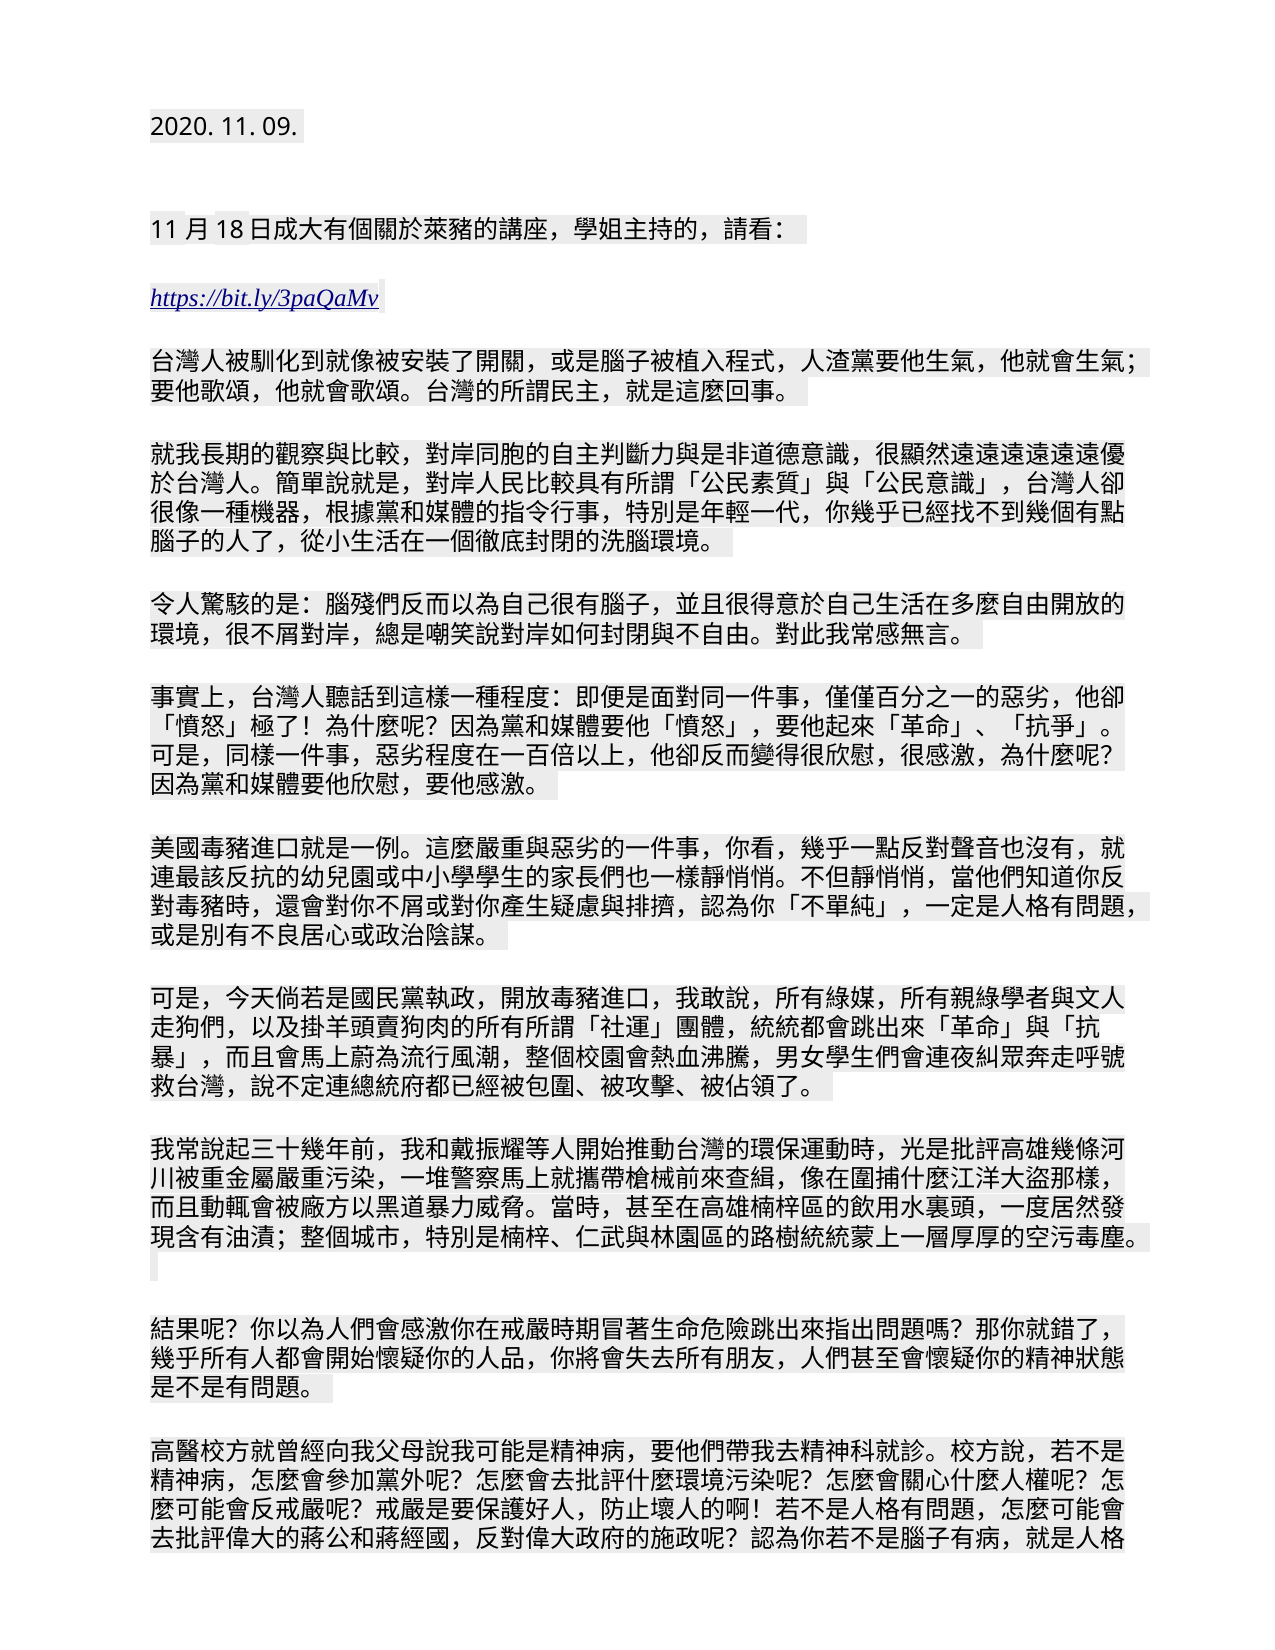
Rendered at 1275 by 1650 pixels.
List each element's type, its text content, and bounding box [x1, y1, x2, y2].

text 毒豬啟示錄(二) 陳真 2020. 11. 09. 11 月18日成大有個關於萊豬的講座，學姐主持的，請看： https://bit.ly/3paQaMv 台灣人被馴化到就像被安裝了開關，或是腦子被植入程式，人渣黨要他生氣，他就會生氣；要他歌頌，他就會歌頌。台灣的所謂民主，就是這麼回事。 就我長期的觀察與比較，對岸同胞的自主判斷力與是非道德意識，很顯然遠遠遠遠遠遠優於台灣人。簡單說就是，對岸人民比較具有所謂「公民素質」與「公民意識」，台灣人卻很像一種機器，根據黨和媒體的指令行事，特別是年輕一代，你幾乎已經找不到幾個有點腦子的人了，從小生活在一個徹底封閉的洗腦環境。 令人驚駭的是：腦殘們反而以為自己很有腦子，並且很得意於自己生活在多麼自由開放的環境，很不屑對岸，總是嘲笑說對岸如何封閉與不自由。對此我常感無言。 事實上，台灣人聽話到這樣一種程度：即便是面對同一件事，僅僅百分之一的惡劣，他卻「憤怒」極了！為什麼呢？因為黨和媒體要他「憤怒」，要他起來「革命」、「抗爭」。可是，同樣一件事，惡劣程度在一百倍以上，他卻反而變得很欣慰，很感激，為什麼呢？因為黨和媒體要他欣慰，要他感激。 美國毒豬進口就是一例。這麼嚴重與惡劣的一件事，你看，幾乎一點反對聲音也沒有，就連最該反抗的幼兒園或中小學學生的家長們也一樣靜悄悄。不但靜悄悄，當他們知道你反對毒豬時，還會對你不屑或對你產生疑慮與排擠，認為你「不單純」，一定是人格有問題，或是別有不良居心或政治陰謀。 可是，今天倘若是國民黨執政，開放毒豬進口，我敢說，所有綠媒，所有親綠學者與文人走狗們，以及掛羊頭賣狗肉的所有所謂「社運」團體，統統都會跳出來「革命」與「抗暴」，而且會馬上蔚為流行風潮，整個校園會熱血沸騰，男女學生們會連夜糾眾奔走呼號救台灣，說不定連總統府都已經被包圍、被攻擊、被佔領了。 我常說起三十幾年前，我和戴振耀等人開始推動台灣的環保運動時，光是批評高雄幾條河川被重金屬嚴重污染，一堆警察馬上就攜帶槍械前來查緝，像在圍捕什麼江洋大盜那樣，而且動輒會被廠方以黑道暴力威脅。當時，甚至在高雄楠梓區的飲用水裏頭，一度居然發現含有油漬；整個城市，特別是楠梓、仁武與林園區的路樹統統蒙上一層厚厚的空污毒塵。 結果呢？你以為人們會感激你在戒嚴時期冒著生命危險跳出來指出問題嗎？那你就錯了，幾乎所有人都會開始懷疑你的人品，你將會失去所有朋友，人們甚至會懷疑你的精神狀態是不是有問題。 高醫校方就曾經向我父母說我可能是精神病，要他們帶我去精神科就診。校方說，若不是精神病，怎麼會參加黨外呢？怎麼會去批評什麼環境污染呢？怎麼會關心什麼人權呢？怎麼可能會反戒嚴呢？戒嚴是要保護好人，防止壞人的啊！若不是人格有問題，怎麼可能會去批評偉大的蔣公和蔣經國，反對偉大政府的施政呢？認為你若不是腦子有病，就是人格敗壞不單純，一定別有居心，一定有著什麼卑鄙動機。 高醫當時有個學生社團，叫做什麼生態社還是什麼社我忘了，我也加入了，在開會時，我只不過是站起來說關心生態不是整天搞賞鳥活動；我還引用一些研究數據說，我們應該關心高雄嚴重的空污和水源污染所可能導致的超高癌症罹患率 (特別是楠梓區的肺癌，是當時全台灣平均值的七倍)。 結果呢，你以為老師或同學們會感謝或肯定我冒著生命危險為眾人發聲嗎？當然不會。人們不但不會感謝你或敬佩你，反而會對你開始攻擊或不屑或猜疑，開始造謠抹黑。 我在高醫社團發言之後沒幾天，一群同學居然去教室堵我，要我自動滾出社團，最好滾出高醫，不要污染純潔的校園；甚至還有學弟企圖對我動粗。 前些日子，有事得辦，回去高醫一趟。我帶小孩一起去，因為她很想看看我過去上課的教室和校園。我帶她走了一圈，往事栩栩如生： 我就是在這個東側門出口處因為散發自己寫的反蔣文章被捕；我就是在高醫的學生餐廳裏因為散發黨外競選傳單遭到同學們的熱湯攻擊；我就是在這個校園廣場聚眾演講主張台獨，成為叛亂犯...等等等。 不過，我並沒有告訴小孩這些事，畢竟她才五歲，不可能理解為何僅僅說些良心話，卻得搞到變成全民公敵，搞到家破人亡。往事並沒有如煙一般消逝，反倒持續至今，一絲未改。我對個人一切遭遇無絲毫掛念，惟一難以釋懷的是連累父母，使父母終日擔驚受怕，使父母蒙羞。 幾十年來，台灣其實沒有任何本質上的不同。當然，現在你反毒豬，反對主流政治勢力的各種惡劣作為，後果並不像過去那麼恐怖。但是，這並不是因為統治者變得寬厚了，而是因為他總是有各種整你或孤立你、醜化與抹黑你的手段與方法，讓你的人格與言行失去影響力，甚至成為笑柄。 但我想說的不是統治者對付異己的惡劣行徑，而是想說台灣人普遍還是跟過去一樣，非常窩囊膽小，非常腦殘，非常明哲保身，非常不在意善惡是非，非常習慣於向主流勢力靠攏與爭相表態，排擠與輕視少數異己。這樣一些人民特質，始終沒有任何改變。 但有一些人，他並不腦殘，比方說醫界和學界很多人知道萊豬之可怕，但他就是不敢公開表態，只敢私下說說，而且很怕留下證據，非常窩囊。奇怪的是，這樣一些非常窩囊膽小、保護自己保護得滴水不漏的人，卻又往往很喜歡說我們台灣好民主哦，好自由哦。 在我看來，掌權者如何為惡不重要，重要的是人民的素質，因為那是防止掌權者為惡最有力的保障。就好像老虎喜歡怎麼吃人不重要，重要的是到底我們有沒有打老虎的素質和能力。 台灣人那麼愛誇耀什麼民主，其實毫無主人應有的素質；特別是所謂讀書人，絕大多數窩囊猥瑣得根本不像個人。 [150, 75, 1125, 1553]
